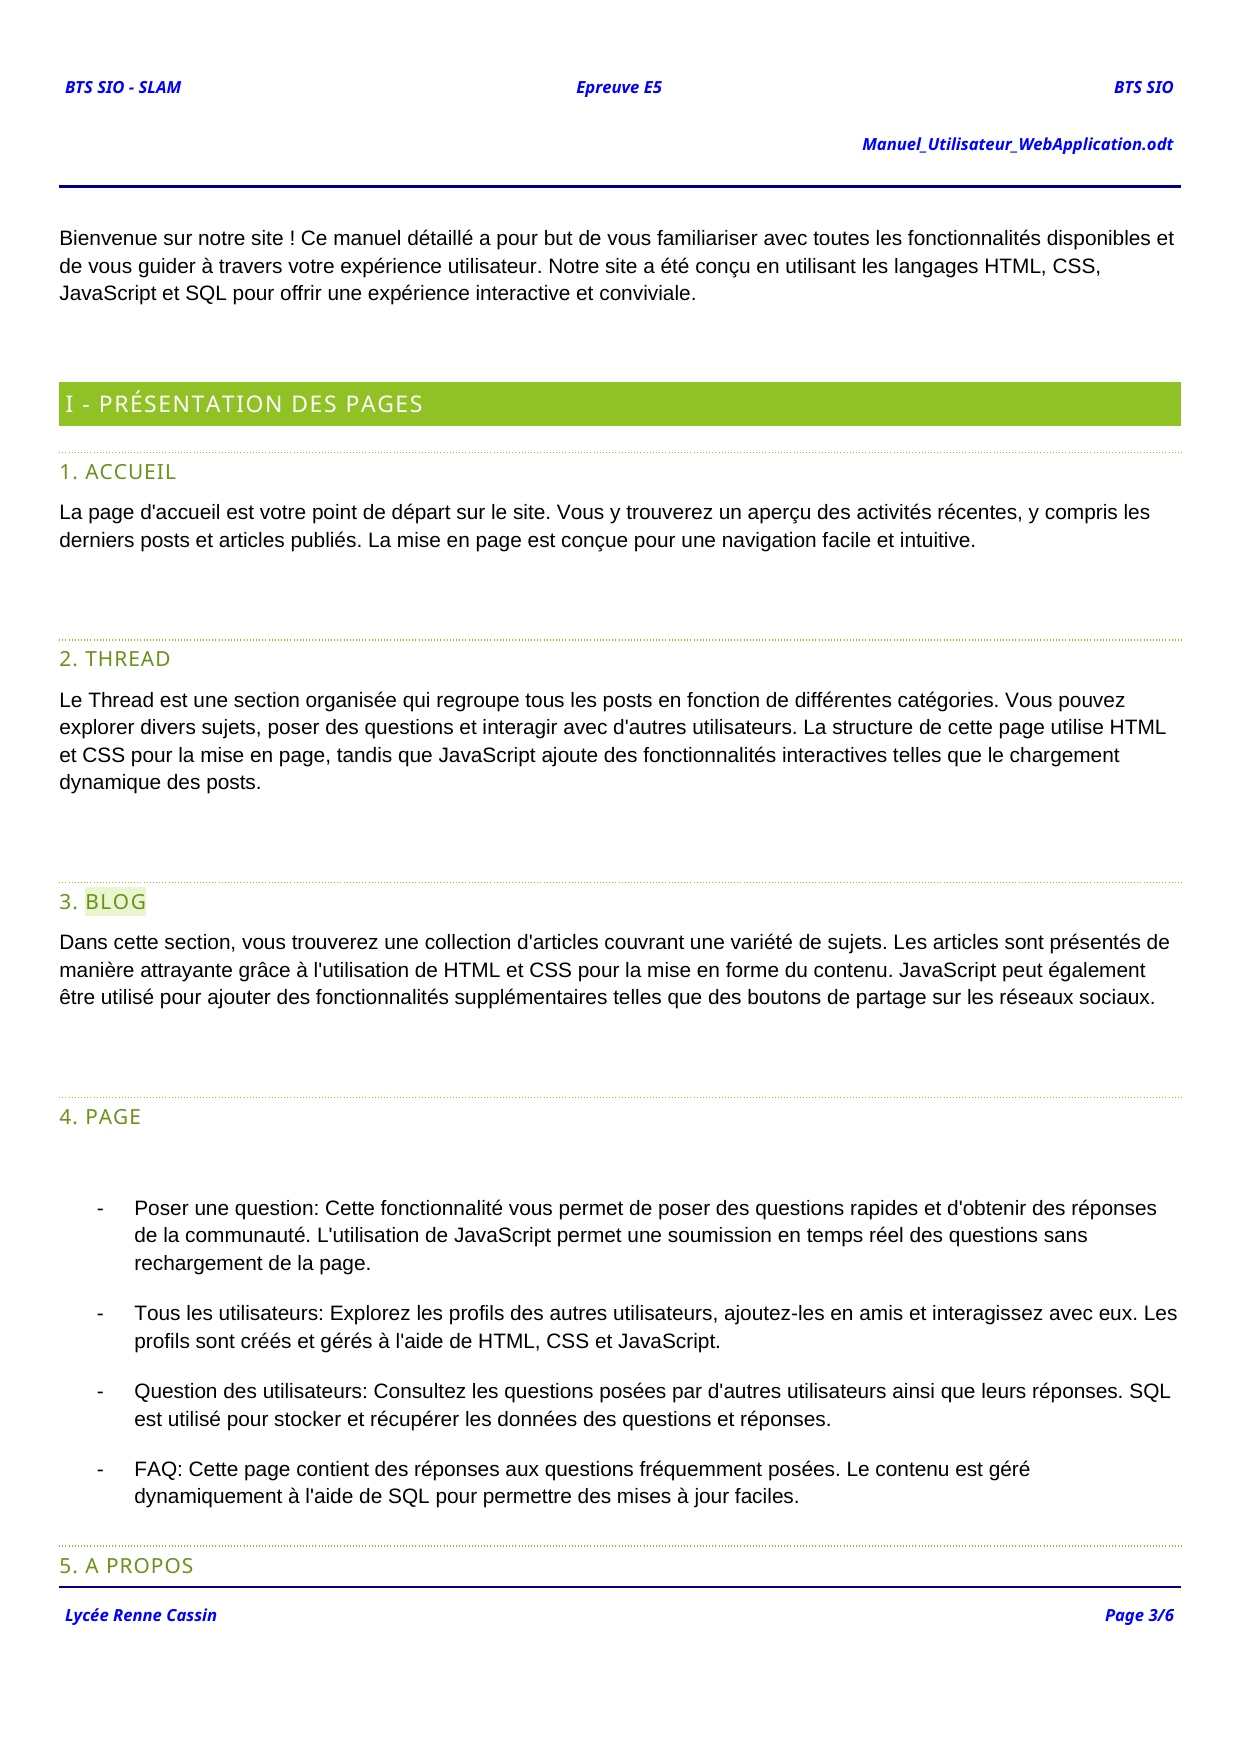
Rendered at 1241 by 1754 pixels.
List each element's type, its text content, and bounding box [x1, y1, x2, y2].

list Question des utilisateurs: Consultez les questions posées par d'autres utilisateurs ainsi que leurs réponses. SQL est utilisé pour stocker et récupérer les données des questions et réponses. [97, 1379, 1181, 1430]
list FAQ: Cette page contient des réponses aux questions fréquemment posées. Le contenu est géré dynamiquement à l'aide de SQL pour permettre des mises à jour faciles. [97, 1457, 1181, 1508]
list Tous les utilisateurs: Explorez les profils des autres utilisateurs, ajoutez-les en amis et interagissez avec eux. Les profils sont créés et gérés à l'aide de HTML, CSS et JavaScript. [97, 1301, 1181, 1352]
text Bienvenue sur notre site ! Ce manuel détaillé a pour but de vous familiariser avec toutes les fonctionnalités disponibles et de vous guider à travers votre expérience utilisateur. Notre site a été conçu en utilisant les langages HTML, CSS, JavaScript et SQL pour offrir une expérience interactive et conviviale. [59, 226, 1181, 305]
subtitle 5. A propos [59, 1545, 1181, 1579]
subtitle 3. Blog [59, 881, 1181, 916]
subtitle 1. Accueil [59, 451, 1181, 486]
text Dans cette section, vous trouverez une collection d'articles couvrant une variété de sujets. Les articles sont présentés de manière attrayante grâce à l'utilisation de HTML et CSS pour la mise en forme du contenu. JavaScript peut également être utilisé pour ajouter des fonctionnalités supplémentaires telles que des boutons de partage sur les réseaux sociaux. [59, 930, 1181, 1009]
subtitle 2. Thread [59, 639, 1181, 673]
text La page d'accueil est votre point de départ sur le site. Vous y trouverez un aperçu des activités récentes, y compris les derniers posts et articles publiés. La mise en page est conçue pour une navigation facile et intuitive. [59, 500, 1181, 552]
subtitle I - Présentation des pages [65, 388, 1175, 419]
text Le Thread est une section organisée qui regroupe tous les posts en fonction de différentes catégories. Vous pouvez explorer divers sujets, poser des questions et interagir avec d'autres utilisateurs. La structure de cette page utilise HTML et CSS pour la mise en page, tandis que JavaScript ajoute des fonctionnalités interactives telles que le chargement dynamique des posts. [59, 688, 1181, 794]
list Poser une question: Cette fonctionnalité vous permet de poser des questions rapides et d'obtenir des réponses de la communauté. L'utilisation de JavaScript permet une soumission en temps réel des questions sans rechargement de la page. [97, 1196, 1181, 1274]
subtitle 4. Page [59, 1096, 1181, 1131]
